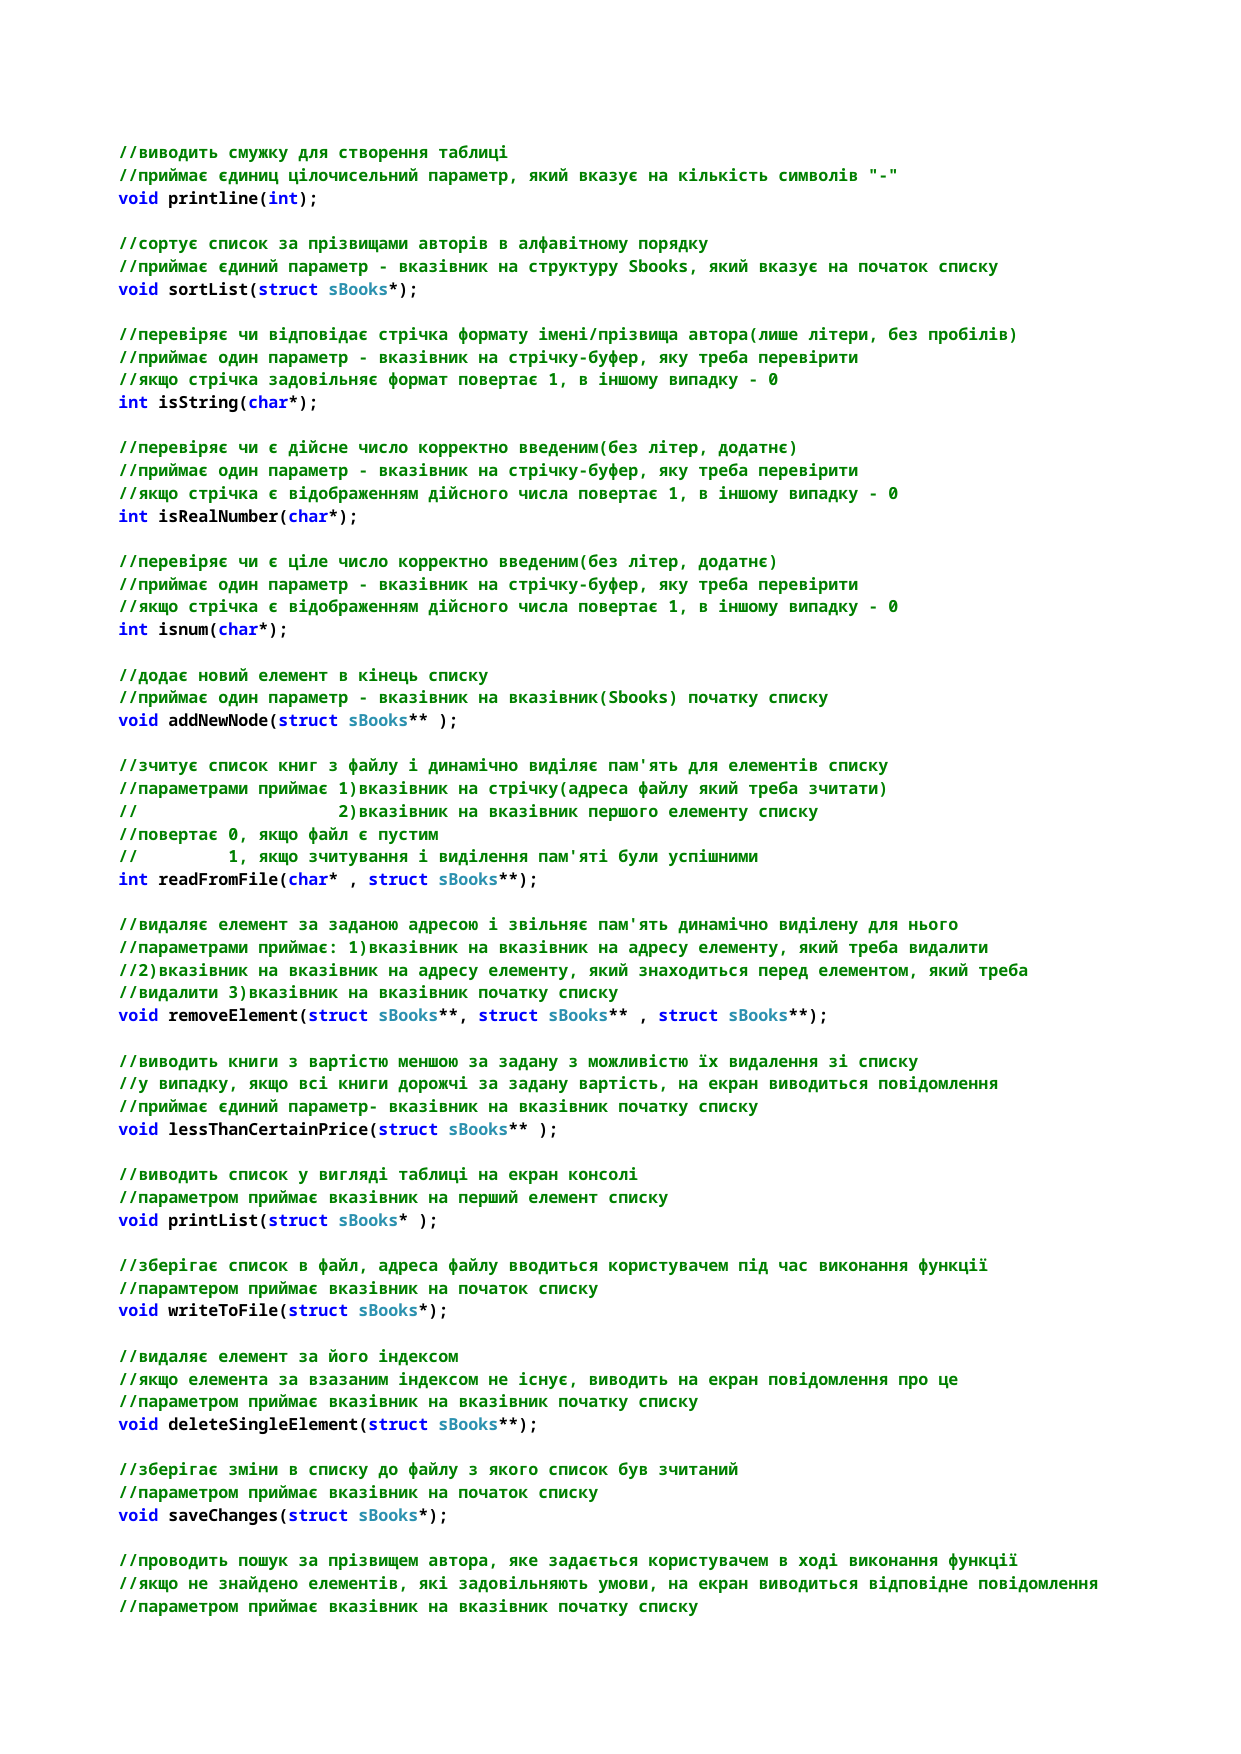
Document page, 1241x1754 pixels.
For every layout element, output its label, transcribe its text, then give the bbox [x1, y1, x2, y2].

text void lessThanCertainPrice(struct sBooks** ); [118, 1117, 1122, 1140]
text //приймає один параметр - вказівник на стрічку-буфер, яку треба перевірити [118, 572, 1122, 595]
text int isRealNumber(char*); [118, 504, 1122, 527]
text //приймає єдиниц цілочисельний параметр, який вказує на кількість символів "-" [118, 163, 1122, 186]
text //параметром приймає вказівник на початок списку [118, 1481, 1122, 1503]
text //парамтером приймає вказівник на початок списку [118, 1276, 1122, 1299]
text void saveChanges(struct sBooks*); [118, 1503, 1122, 1526]
text //зберігає список в файл, адреса файлу вводиться користувачем під час виконання функції [118, 1253, 1122, 1276]
text //якщо стрічка задовільняє формат повертає 1, в іншому випадку - 0 [118, 368, 1122, 391]
text // 1, якщо зчитування і виділення пам'яті були успішними [118, 845, 1122, 867]
text //видалити 3)вказівник на вказівник початку списку [118, 981, 1122, 1004]
text //приймає один параметр - вказівник на стрічку-буфер, яку треба перевірити [118, 345, 1122, 368]
text //перевіряє чи є ціле число корректно введеним(без літер, додатнє) [118, 549, 1122, 572]
text //параметром приймає вказівник на перший елемент списку [118, 1185, 1122, 1208]
text int isnum(char*); [118, 618, 1122, 640]
text //видаляє елемент за заданою адресою і звільняє пам'ять динамічно виділену для нього [118, 913, 1122, 936]
text //виводить список у вигляді таблиці на екран консолі [118, 1163, 1122, 1185]
text void printList(struct sBooks* ); [118, 1208, 1122, 1231]
text //параметрами приймає 1)вказівник на стрічку(адреса файлу який треба зчитати) [118, 777, 1122, 799]
text //сортує список за прізвищами авторів в алфавітному порядку [118, 232, 1122, 254]
text //у випадку, якщо всі книги дорожчі за задану вартість, на екран виводиться повідомлення [118, 1072, 1122, 1094]
text //якщо стрічка є відображенням дійсного числа повертає 1, в іншому випадку - 0 [118, 481, 1122, 504]
text int readFromFile(char* , struct sBooks**); [118, 867, 1122, 890]
text //видаляє елемент за його індексом [118, 1344, 1122, 1367]
text //параметром приймає вказівник на вказівник початку списку [118, 1594, 1122, 1617]
text //приймає єдиний параметр - вказівник на структуру Sbooks, який вказує на початок списку [118, 254, 1122, 277]
text //проводить пошук за прізвищем автора, яке задається користувачем в ході виконання функції [118, 1549, 1122, 1571]
text //приймає один параметр - вказівник на стрічку-буфер, яку треба перевірити [118, 459, 1122, 481]
text void removeElement(struct sBooks**, struct sBooks** , struct sBooks**); [118, 1004, 1122, 1026]
text //виводить книги з вартістю меншою за задану з можливістю їх видалення зі списку [118, 1049, 1122, 1072]
text int isString(char*); [118, 391, 1122, 413]
text //виводить смужку для створення таблиці [118, 141, 1122, 163]
text //повертає 0, якщо файл є пустим [118, 822, 1122, 845]
text //приймає один параметр - вказівник на вказівник(Sbooks) початку списку [118, 686, 1122, 708]
text //перевіряє чи відповідає стрічка формату імені/прізвища автора(лише літери, без пробілів) [118, 322, 1122, 345]
text //якщо не знайдено елементів, які задовільняють умови, на екран виводиться відповідне повідомлення [118, 1571, 1122, 1594]
text //2)вказівник на вказівник на адресу елементу, який знаходиться перед елементом, який треба [118, 958, 1122, 981]
text //параметром приймає вказівник на вказівник початку списку [118, 1390, 1122, 1412]
text // 2)вказівник на вказівник першого елементу списку [118, 799, 1122, 822]
text //якщо стрічка є відображенням дійсного числа повертає 1, в іншому випадку - 0 [118, 595, 1122, 618]
text void addNewNode(struct sBooks** ); [118, 708, 1122, 731]
text void printline(int); [118, 186, 1122, 209]
text //додає новий елемент в кінець списку [118, 663, 1122, 686]
text //приймає єдиний параметр- вказівник на вказівник початку списку [118, 1094, 1122, 1117]
text void sortList(struct sBooks*); [118, 277, 1122, 300]
text //зчитує список книг з файлу і динамічно виділяє пам'ять для елементів списку [118, 754, 1122, 777]
text //зберігає зміни в списку до файлу з якого список був зчитаний [118, 1458, 1122, 1481]
text //параметрами приймає: 1)вказівник на вказівник на адресу елементу, який треба видалити [118, 936, 1122, 958]
text void writeToFile(struct sBooks*); [118, 1299, 1122, 1322]
text //якщо елемента за взазаним індексом не існує, виводить на екран повідомлення про це [118, 1367, 1122, 1390]
text //перевіряє чи є дійсне число корректно введеним(без літер, додатнє) [118, 436, 1122, 459]
text void deleteSingleElement(struct sBooks**); [118, 1412, 1122, 1435]
